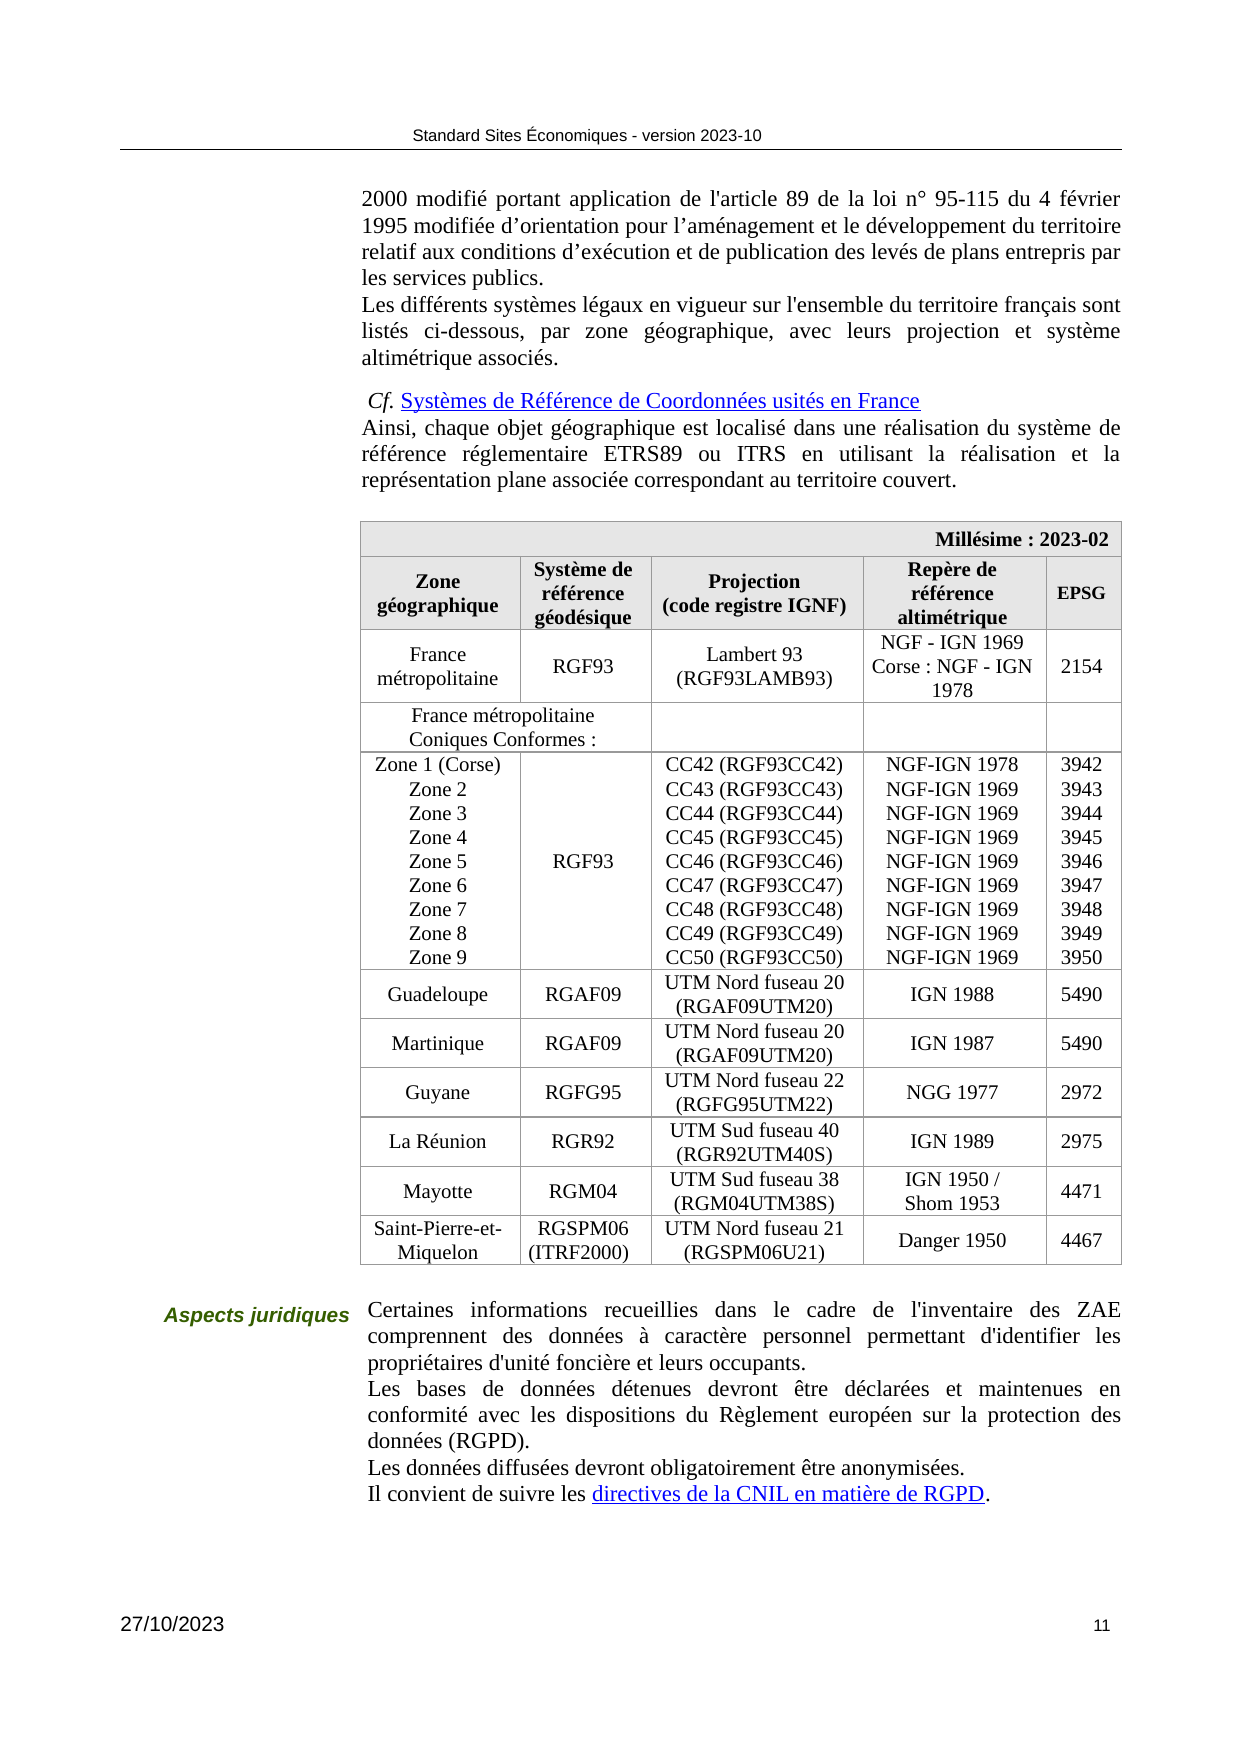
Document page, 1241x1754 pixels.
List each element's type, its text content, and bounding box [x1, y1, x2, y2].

table_cell 3942 3943 3944 3945 3946 3947 3948 3949 3950 [1047, 753, 1121, 969]
table_cell 2154 [1047, 630, 1121, 702]
table_cell [652, 703, 863, 751]
table_cell Guadeloupe [361, 970, 520, 1018]
table_cell Repère de référence altimétrique [864, 557, 1046, 629]
table_cell 5490 [1047, 970, 1121, 1018]
table_header Millésime : 2023-02 [361, 522, 1121, 556]
table_cell Zone géographique [361, 557, 520, 629]
table_cell CC42 (RGF93CC42) CC43 (RGF93CC43) CC44 (RGF93CC44) CC45 (RGF93CC45) CC46 (RGF93CC46) CC47 (RGF93CC47) CC48 (RGF93CC48) CC49 (RGF93CC49) CC50 (RGF93CC50) [652, 753, 863, 969]
table_cell UTM Nord fuseau 20 (RGAF09UTM20) [652, 970, 863, 1018]
table_header 2000 modifié portant application de l'article 89 de la loi n° 95-115 du 4 février 1995 modifiée d’orientation pour l’aménagement et le développement du territoire relatif aux conditions d’exécution et de publication des levés de plans entrepris par les services publics. Les différents systèmes légaux en vigueur sur l'ensemble du territoire français sont listés ci-dessous, par zone géographique, avec leurs projection et système altimétrique associés. [355, 180, 1122, 376]
table_cell RGM04 [521, 1167, 651, 1215]
table_cell RGAF09 [521, 970, 651, 1018]
table_cell 4467 [1047, 1216, 1121, 1264]
table_cell UTM Nord fuseau 22 (RGFG95UTM22) [652, 1068, 863, 1116]
table_cell Mayotte [361, 1167, 520, 1215]
table_cell 5490 [1047, 1019, 1121, 1067]
table_cell Danger 1950 [864, 1216, 1046, 1264]
table_cell Martinique [361, 1019, 520, 1067]
table_cell NGF-IGN 1978 NGF-IGN 1969 NGF-IGN 1969 NGF-IGN 1969 NGF-IGN 1969 NGF-IGN 1969 NGF-IGN 1969 NGF-IGN 1969 NGF-IGN 1969 [864, 753, 1046, 969]
table_cell IGN 1950 / Shom 1953 [864, 1167, 1046, 1215]
table_cell La Réunion [361, 1118, 520, 1166]
table_cell IGN 1988 [864, 970, 1046, 1018]
table_cell UTM Nord fuseau 21 (RGSPM06U21) [652, 1216, 863, 1264]
table_cell Cf. Systèmes de Référence de Coordonnées usités en France Ainsi, chaque objet géographique est localisé dans une réalisation du système de référence réglementaire ETRS89 ou ITRS en utilisant la réalisation et la représentation plane associée correspondant au territoire couvert. [355, 376, 1122, 498]
table_cell RGR92 [521, 1118, 651, 1166]
table_cell Guyane [361, 1068, 520, 1116]
table_cell [864, 703, 1046, 751]
table_cell Projection (code registre IGNF) [652, 557, 863, 629]
table_header Certaines informations recueillies dans le cadre de l'inventaire des ZAE comprennent des données à caractère personnel permettant d'identifier les propriétaires d'unité foncière et leurs occupants. Les bases de données détenues devront être déclarées et maintenues en conformité avec les dispositions du Règlement européen sur la protection des données (RGPD). Les données diffusées devront obligatoirement être anonymisées. Il convient de suivre les directives de la CNIL en matière de RGPD. [355, 1290, 1122, 1512]
table_cell Système de référence géodésique [521, 557, 651, 629]
table_cell Zone 1 (Corse) Zone 2 Zone 3 Zone 4 Zone 5 Zone 6 Zone 7 Zone 8 Zone 9 [361, 753, 520, 969]
table_cell RGAF09 [521, 1019, 651, 1067]
table_cell France métropolitaine [361, 630, 520, 702]
table_cell RGF93 [521, 630, 651, 702]
table_cell RGF93 [521, 753, 651, 969]
table_cell [1047, 703, 1121, 751]
table_cell UTM Sud fuseau 40 (RGR92UTM40S) [652, 1118, 863, 1166]
table_cell IGN 1989 [864, 1118, 1046, 1166]
table_cell IGN 1987 [864, 1019, 1046, 1067]
table_cell RGSPM06 (ITRF2000) [521, 1216, 651, 1264]
table_cell NGF - IGN 1969 Corse : NGF - IGN 1978 [864, 630, 1046, 702]
table_cell NGG 1977 [864, 1068, 1046, 1116]
table_cell [118, 376, 355, 498]
table_cell 2972 [1047, 1068, 1121, 1116]
table_cell UTM Nord fuseau 20 (RGAF09UTM20) [652, 1019, 863, 1067]
table_cell EPSG [1047, 557, 1121, 629]
table_cell 2975 [1047, 1118, 1121, 1166]
table_cell Saint-Pierre-et- Miquelon [361, 1216, 520, 1264]
table_cell 4471 [1047, 1167, 1121, 1215]
table_cell Lambert 93 (RGF93LAMB93) [652, 630, 863, 702]
table_header [118, 180, 355, 376]
table_header Aspects juridiques [118, 1290, 355, 1512]
table_cell France métropolitaine Coniques Conformes : [361, 703, 651, 751]
table_cell RGFG95 [521, 1068, 651, 1116]
table_cell UTM Sud fuseau 38 (RGM04UTM38S) [652, 1167, 863, 1215]
